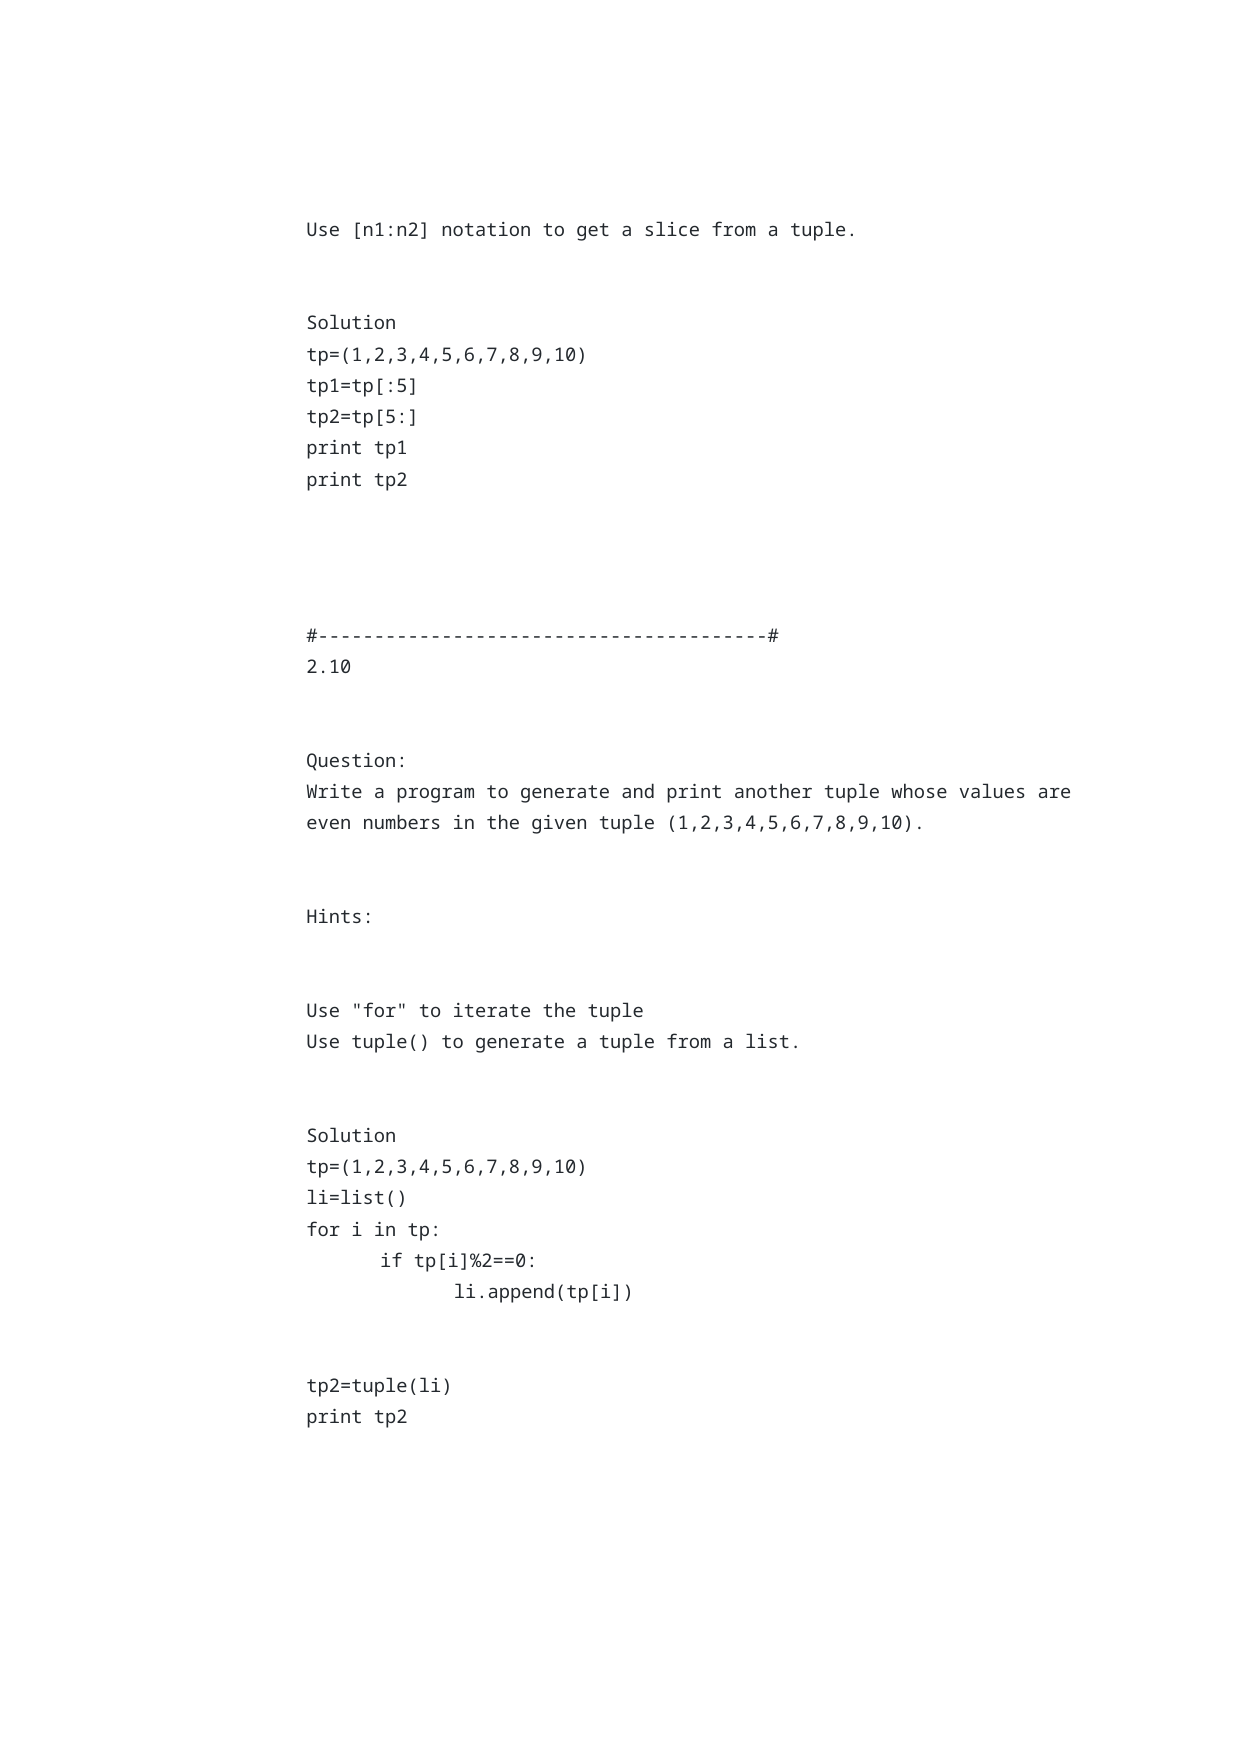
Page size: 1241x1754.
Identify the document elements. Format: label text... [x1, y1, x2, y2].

table_cell [291, 148, 1091, 210]
table_cell [146, 1179, 291, 1210]
table_cell [146, 429, 291, 460]
table_cell [146, 398, 291, 429]
table_cell [291, 835, 1091, 898]
table_cell [291, 1491, 1091, 1554]
table_cell 2.10 [291, 648, 1091, 679]
table_cell Use "for" to iterate the tuple [291, 991, 1091, 1023]
table_cell [146, 616, 291, 648]
table_cell [146, 835, 291, 898]
table_cell [146, 1054, 291, 1116]
table_cell [146, 148, 291, 210]
table_cell [146, 1366, 291, 1398]
table_cell [291, 1554, 1091, 1585]
table_cell [146, 1554, 291, 1585]
table_cell [146, 241, 291, 304]
table_cell [146, 741, 291, 773]
table_cell Write a program to generate and print another tuple whose values are even numbers in the given tuple (1,2,3,4,5,6,7,8,9,10). [291, 773, 1091, 835]
table_cell [146, 1304, 291, 1366]
table_cell if tp[i]%2==0: [291, 1241, 1091, 1273]
table_cell Hints: [291, 898, 1091, 929]
table_cell li.append(tp[i]) [291, 1273, 1091, 1304]
table_cell print tp1 [291, 429, 1091, 460]
table_cell [146, 460, 291, 491]
table_cell [146, 991, 291, 1023]
table_cell Use [n1:n2] notation to get a slice from a tuple. [291, 210, 1091, 241]
table_cell [146, 335, 291, 366]
table_cell [291, 554, 1091, 616]
table_cell [291, 1304, 1091, 1366]
table_cell [146, 554, 291, 616]
table_cell [146, 366, 291, 398]
table_cell print tp2 [291, 1398, 1091, 1429]
table_cell [146, 898, 291, 929]
table_cell [146, 1398, 291, 1429]
table_cell Question: [291, 741, 1091, 773]
table_cell [146, 1241, 291, 1273]
table_cell [146, 1023, 291, 1054]
table_cell #----------------------------------------# [291, 616, 1091, 648]
table_cell [291, 679, 1091, 741]
table_cell [291, 1429, 1091, 1491]
table_cell tp1=tp[:5] [291, 366, 1091, 398]
table_cell [146, 929, 291, 991]
table_cell Use tuple() to generate a tuple from a list. [291, 1023, 1091, 1054]
table_cell [291, 491, 1091, 554]
table_cell tp=(1,2,3,4,5,6,7,8,9,10) [291, 1148, 1091, 1179]
table_cell [146, 648, 291, 679]
table_cell tp2=tp[5:] [291, 398, 1091, 429]
table_cell [146, 1116, 291, 1148]
table_cell [146, 1429, 291, 1491]
table_cell [291, 1054, 1091, 1116]
table_cell [146, 1148, 291, 1179]
table_cell [146, 304, 291, 335]
table_cell [291, 241, 1091, 304]
table_cell [146, 1210, 291, 1241]
table_cell for i in tp: [291, 1210, 1091, 1241]
table_cell print tp2 [291, 460, 1091, 491]
table_cell [146, 210, 291, 241]
table_cell [291, 929, 1091, 991]
table_cell [146, 773, 291, 835]
table_cell [146, 491, 291, 554]
table_cell tp2=tuple(li) [291, 1366, 1091, 1398]
table_cell Solution [291, 1116, 1091, 1148]
table_cell [146, 679, 291, 741]
table_cell tp=(1,2,3,4,5,6,7,8,9,10) [291, 335, 1091, 366]
table_cell li=list() [291, 1179, 1091, 1210]
table_cell [146, 1491, 291, 1554]
table_cell Solution [291, 304, 1091, 335]
table_cell [146, 1273, 291, 1304]
